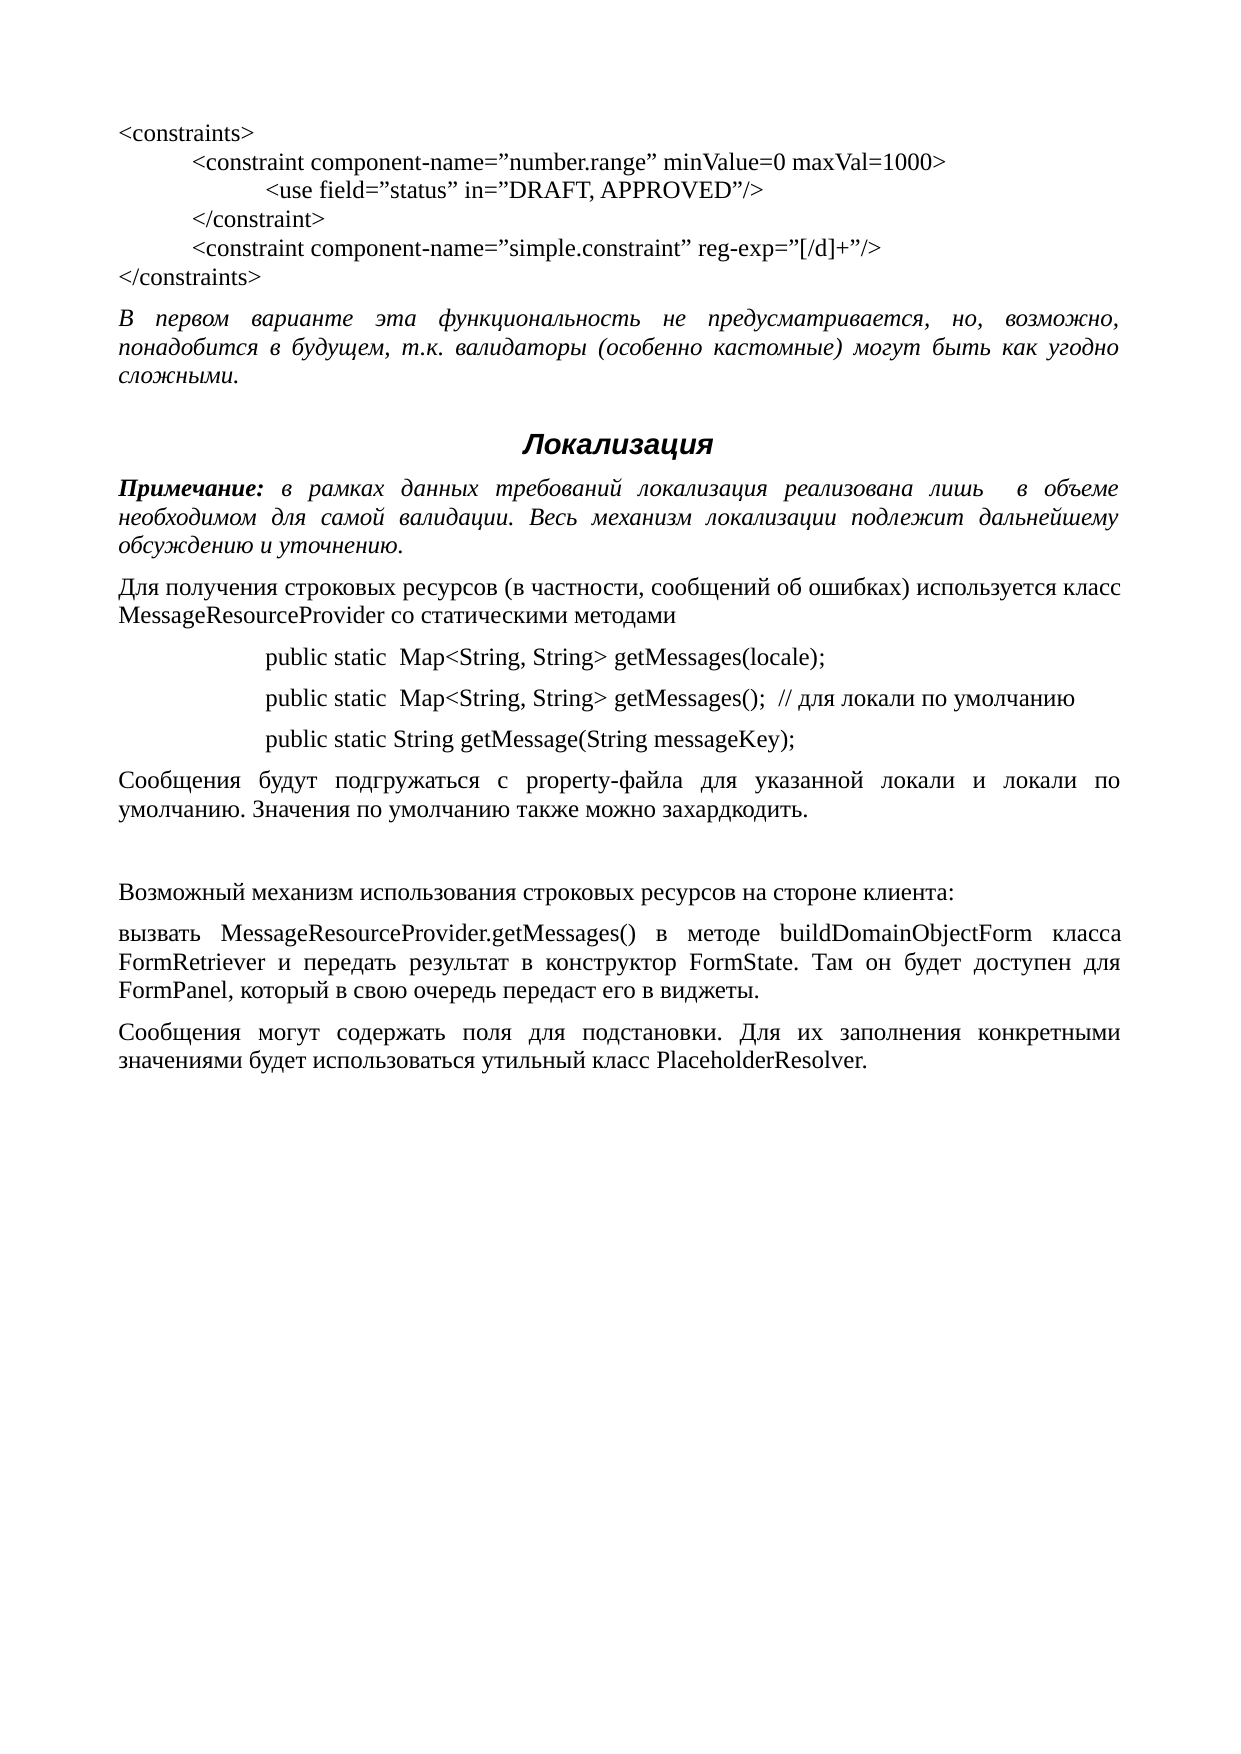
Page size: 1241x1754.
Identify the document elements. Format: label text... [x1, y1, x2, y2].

text Сообщения будут подгружаться с property-файла для указанной локали и локали по умолчанию. Значения по умолчанию также можно захардкодить. [118, 765, 1122, 823]
text <constraint component-name=”number.range” minValue=0 maxVal=1000> [118, 147, 1122, 176]
text </constraint> [118, 204, 1122, 233]
text <constraint component-name=”simple.constraint” reg-exp=”[/d]+”/> [118, 233, 1122, 262]
text public static Map<String, String> getMessages(); // для локали по умолчанию [118, 683, 1122, 712]
text public static Map<String, String> getMessages(locale); [118, 642, 1122, 670]
text <use field=”status” in=”DRAFT, APPROVED”/> [118, 176, 1122, 204]
text public static String getMessage(String messageKey); [118, 724, 1122, 753]
text В первом варианте эта функциональность не предусматривается, но, возможно, понадобится в будущем, т.к. валидаторы (особенно кастомные) могут быть как угодно сложными. [118, 303, 1122, 389]
subtitle Локализация [118, 427, 1122, 460]
text Для получения строковых ресурсов (в частности, сообщений об ошибках) используется класс MessageResourceProvider со статическими методами [118, 572, 1122, 629]
text вызвать MessageResourceProvider.getMessages() в методе buildDomainObjectForm класса FormRetriever и передать результат в конструктор FormState. Там он будет доступен для FormPanel, который в свою очередь передаст его в виджеты. [118, 918, 1122, 1004]
text Примечание: в рамках данных требований локализация реализована лишь в объеме необходимом для самой валидации. Весь механизм локализации подлежит дальнейшему обсуждению и уточнению. [118, 473, 1122, 559]
text Сообщения могут содержать поля для подстановки. Для их заполнения конкретными значениями будет использоваться утильный класс PlaceholderResolver. [118, 1017, 1122, 1074]
text <constraints> [118, 118, 1122, 147]
text </constraints> [118, 262, 1122, 291]
text Возможный механизм использования строковых ресурсов на стороне клиента: [118, 877, 1122, 905]
